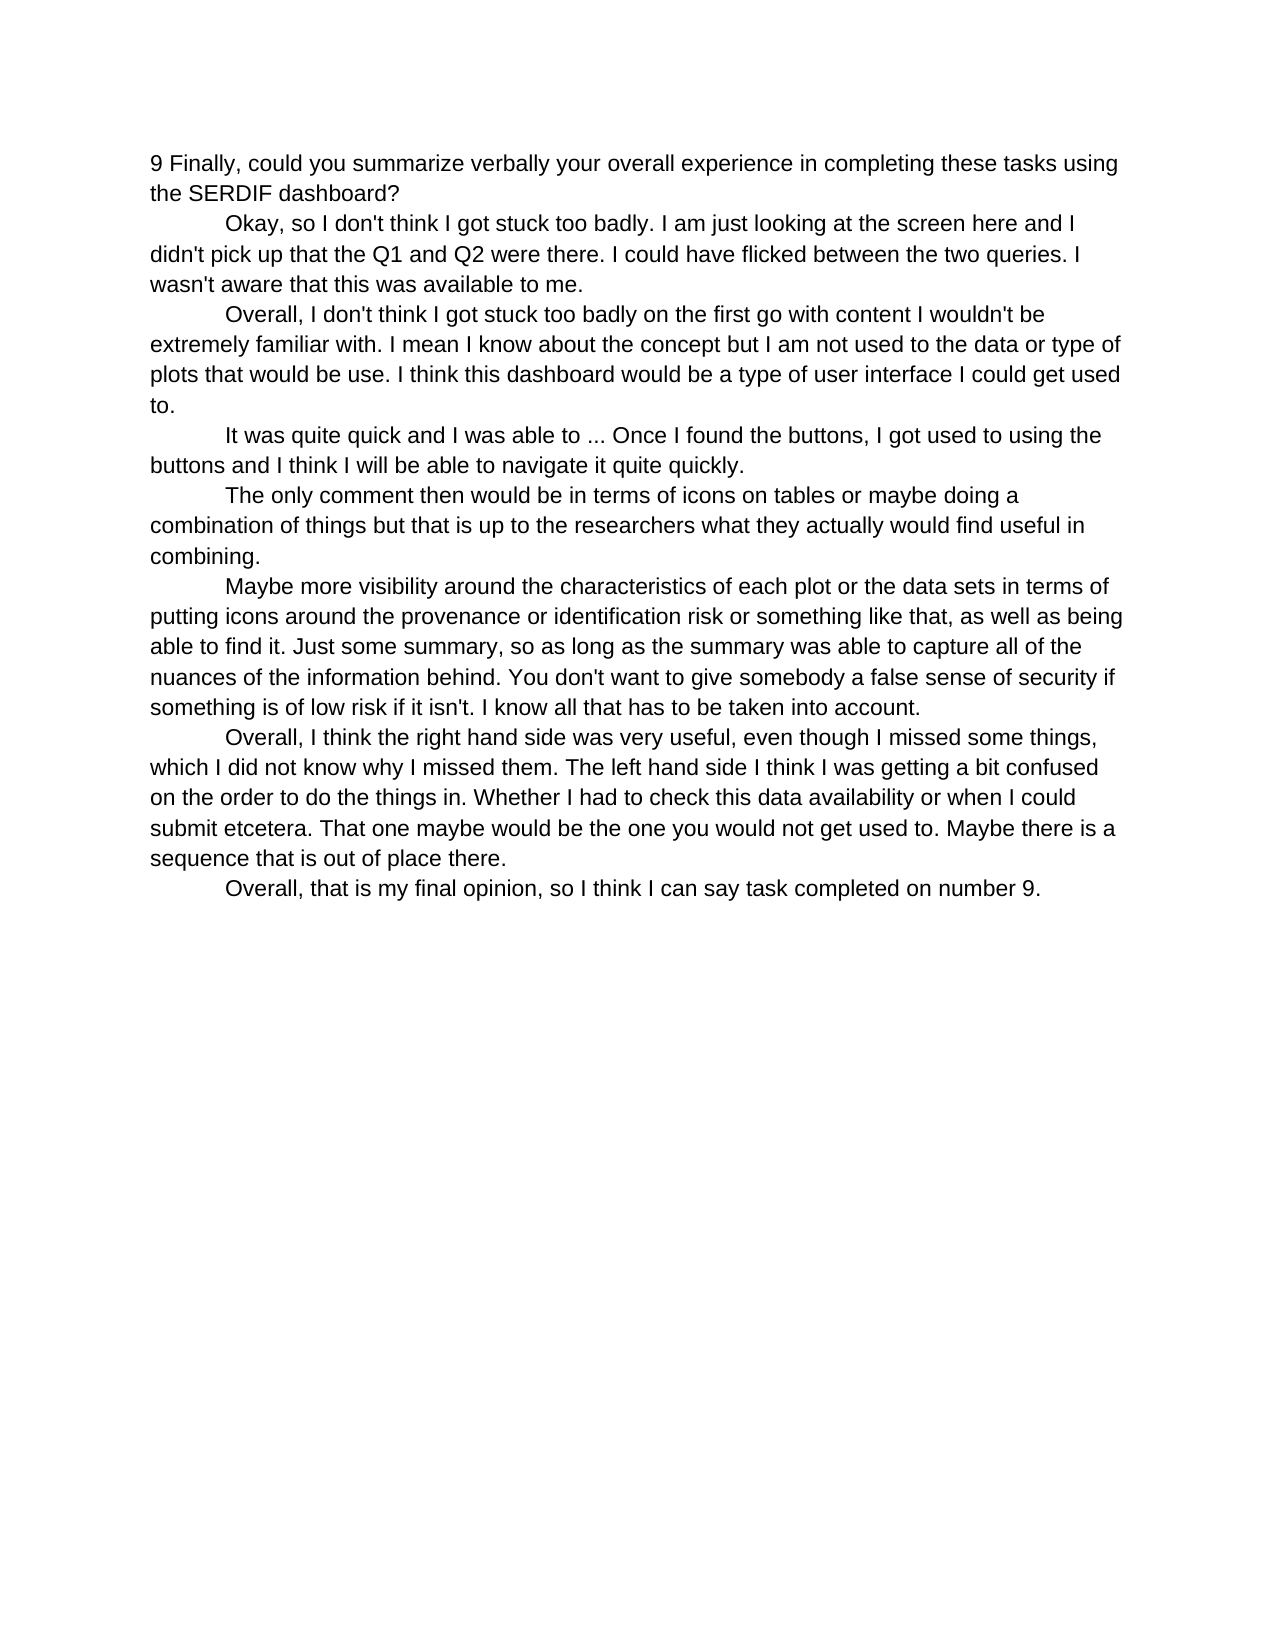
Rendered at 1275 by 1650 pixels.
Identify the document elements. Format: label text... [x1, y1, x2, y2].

text Maybe more visibility around the characteristics of each plot or the data sets in terms of putting icons around the provenance or identification risk or something like that, as well as being able to find it. Just some summary, so as long as the summary was able to capture all of the nuances of the information behind. You don't want to give somebody a false sense of security if something is of low risk if it isn't. I know all that has to be taken into account. [150, 573, 1125, 720]
text Okay, so I don't think I got stuck too badly. I am just looking at the screen here and I didn't pick up that the Q1 and Q2 were there. I could have flicked between the two queries. I wasn't aware that this was available to me. [150, 210, 1125, 297]
text Overall, I don't think I got stuck too badly on the first go with content I wouldn't be extremely familiar with. I mean I know about the concept but I am not used to the data or type of plots that would be use. I think this dashboard would be a type of user interface I could get used to. [150, 301, 1125, 418]
text Overall, I think the right hand side was very useful, even though I missed some things, which I did not know why I missed them. The left hand side I think I was getting a bit confused on the order to do the things in. Whether I had to check this data availability or when I could submit etcetera. That one maybe would be the one you would not get used to. Maybe there is a sequence that is out of place there. [150, 724, 1125, 871]
text 9 Finally, could you summarize verbally your overall experience in completing these tasks using the SERDIF dashboard? [150, 150, 1125, 207]
text It was quite quick and I was able to ... Once I found the buttons, I got used to using the buttons and I think I will be able to navigate it quite quickly. [150, 422, 1125, 478]
text Overall, that is my final opinion, so I think I can say task completed on number 9. [150, 875, 1125, 901]
text The only comment then would be in terms of icons on tables or maybe doing a combination of things but that is up to the researchers what they actually would find useful in combining. [150, 482, 1125, 569]
